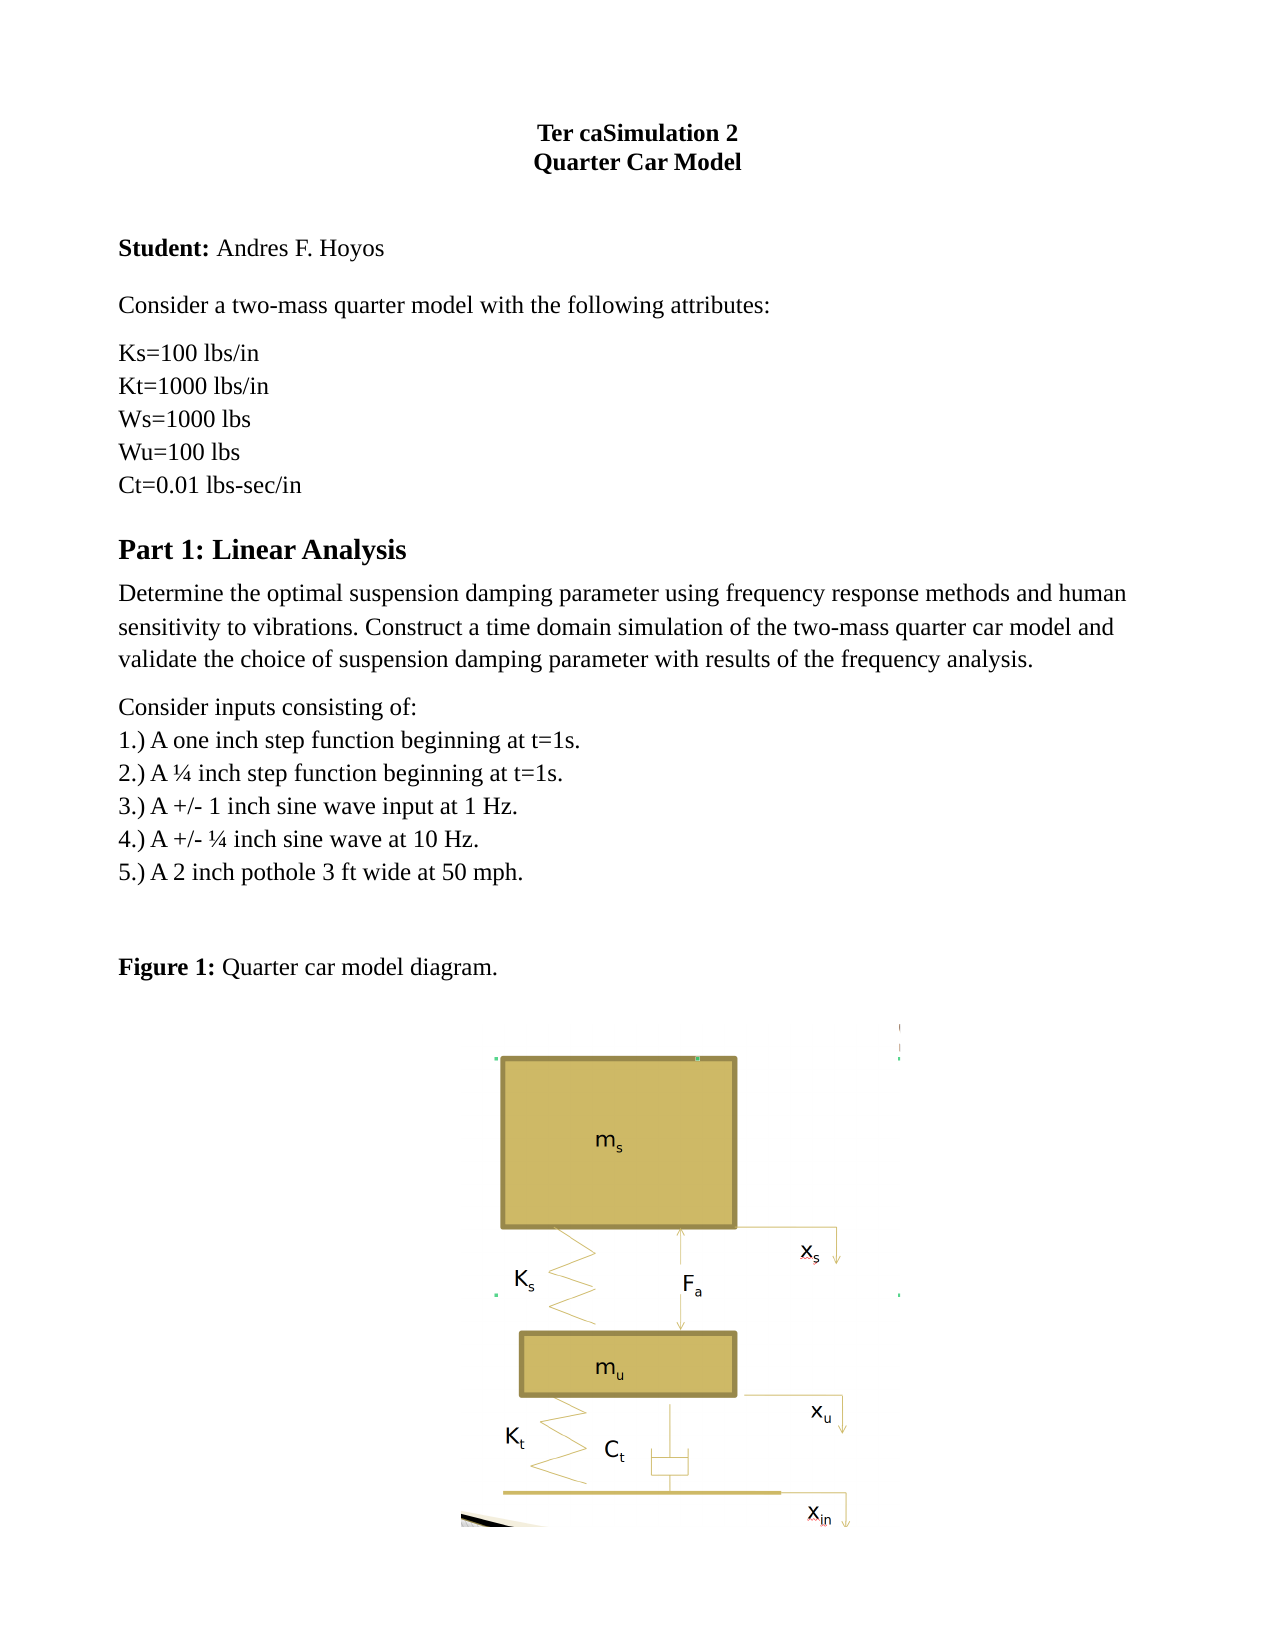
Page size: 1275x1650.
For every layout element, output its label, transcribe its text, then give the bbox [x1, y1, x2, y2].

text Ks=100 lbs/in Kt=1000 lbs/in Ws=1000 lbs Wu=100 lbs Ct=0.01 lbs-sec/in [118, 338, 1157, 499]
text Determine the optimal suspension damping parameter using frequency response methods and human sensitivity to vibrations. Construct a time domain simulation of the two-mass quarter car model and validate the choice of suspension damping parameter with results of the frequency analysis. [118, 578, 1157, 673]
text Figure 1: Quarter car model diagram. [118, 952, 1157, 981]
text Quarter Car Model [118, 147, 1157, 176]
picture [461, 1024, 901, 1527]
subtitle Part 1: Linear Analysis [118, 532, 1157, 566]
text Consider a two-mass quarter model with the following attributes: [118, 291, 1157, 319]
text Student: Andres F. Hoyos [118, 233, 1157, 262]
text Consider inputs consisting of: 1.) A one inch step function beginning at t=1s. 2.) A ¼ inch step function beginning at t=1s. 3.) A +/- 1 inch sine wave input at 1 Hz. 4.) A +/- ¼ inch sine wave at 10 Hz. 5.) A 2 inch pothole 3 ft wide at 50 mph. [118, 692, 1157, 886]
text Ter caSimulation 2 [118, 118, 1157, 147]
